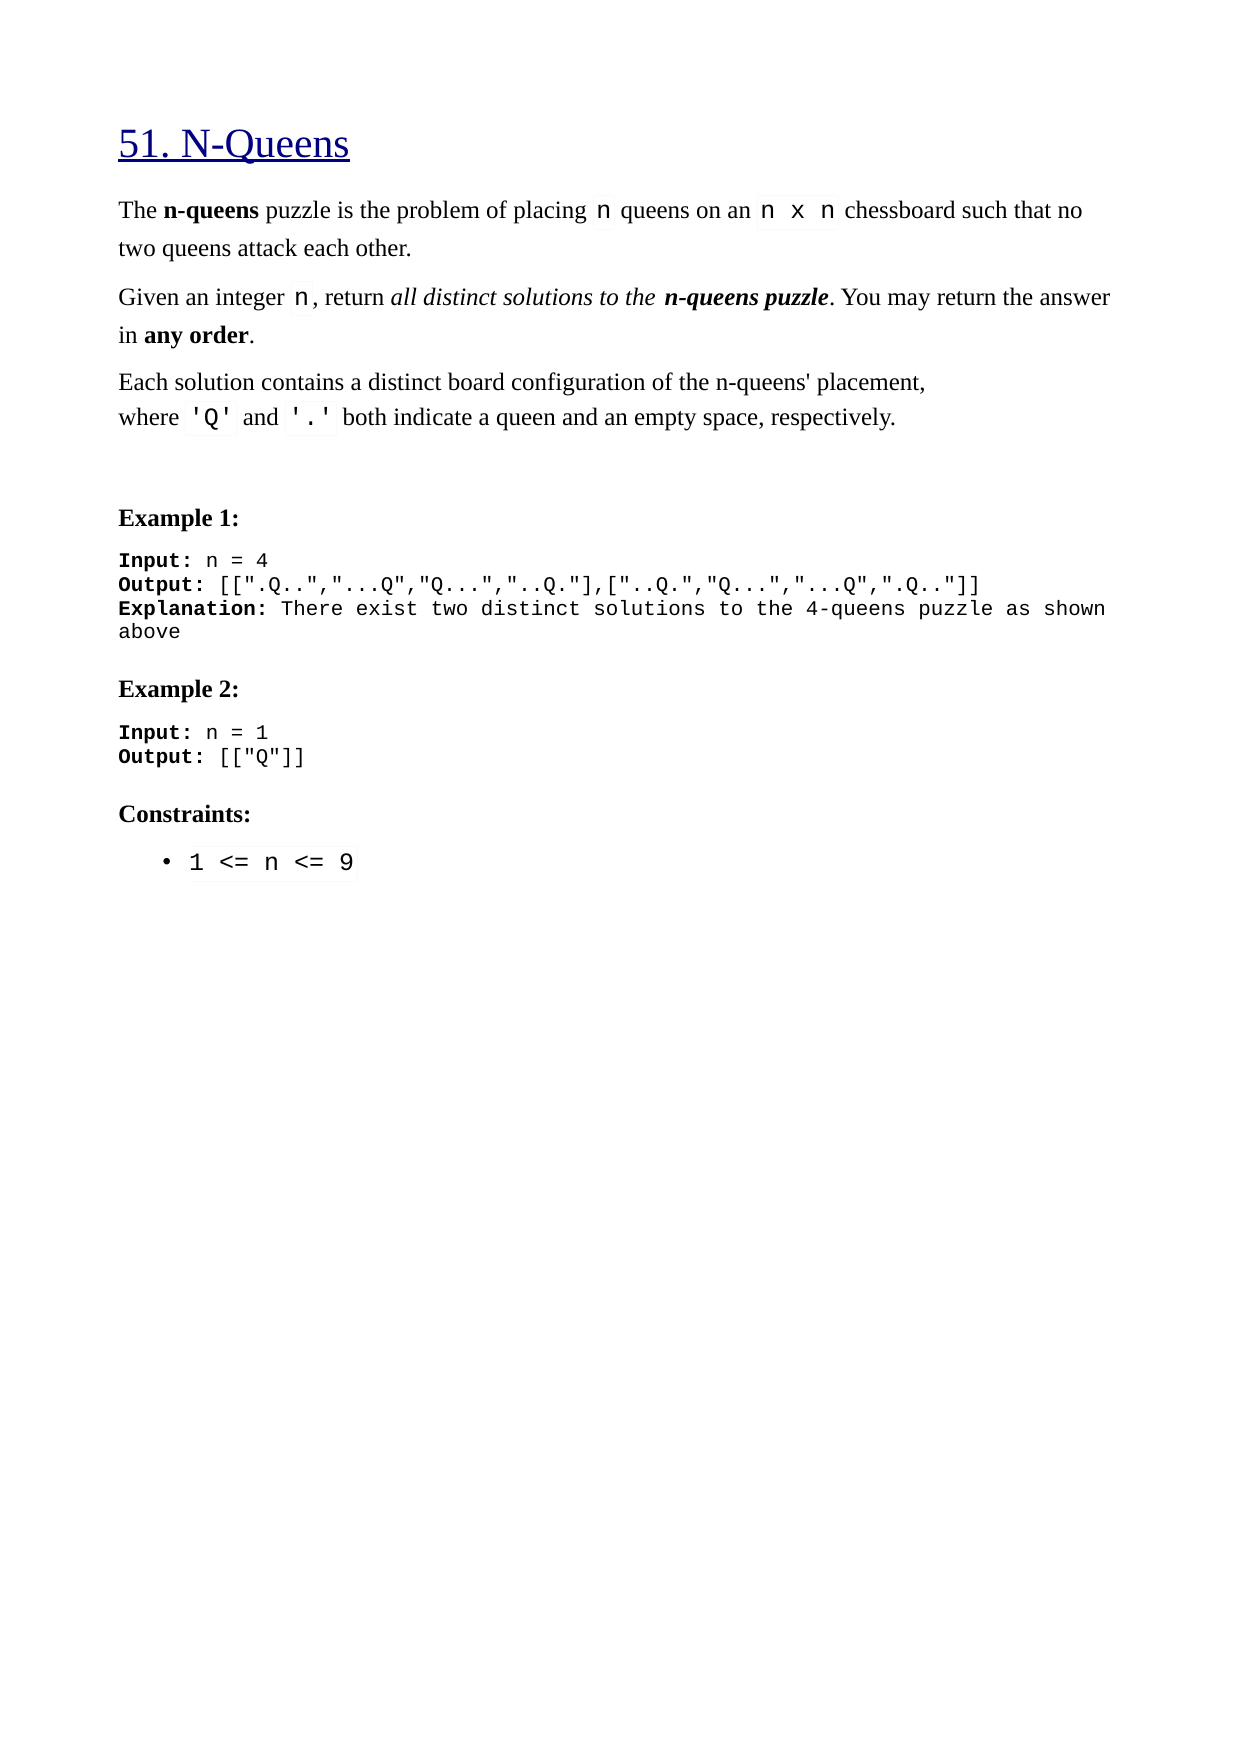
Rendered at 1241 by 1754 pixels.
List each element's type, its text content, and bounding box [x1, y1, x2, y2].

text Constraints: [118, 799, 1122, 828]
text Output: [["Q"]] [118, 746, 1122, 769]
text Input: n = 1 [118, 722, 1122, 746]
text 51. N-Queens [118, 118, 1122, 166]
text The n-queens puzzle is the problem of placing n queens on an n x n chessboard such that no two queens attack each other. [118, 195, 1122, 262]
list 1 <= n <= 9 [162, 846, 357, 881]
list [358, 846, 1122, 881]
text Explanation: There exist two distinct solutions to the 4-queens puzzle as shown above [118, 598, 1122, 645]
text Example 2: [118, 674, 1122, 703]
text Example 1: [118, 503, 1122, 532]
text Given an integer n, return all distinct solutions to the n-queens puzzle. You may return the answer in any order. [118, 281, 1122, 348]
text Each solution contains a distinct board configuration of the n-queens' placement, where 'Q' and '.' both indicate a queen and an empty space, respectively. [118, 367, 1122, 436]
text Output: [[".Q..","...Q","Q...","..Q."],["..Q.","Q...","...Q",".Q.."]] [118, 574, 1122, 598]
text Input: n = 4 [118, 550, 1122, 574]
